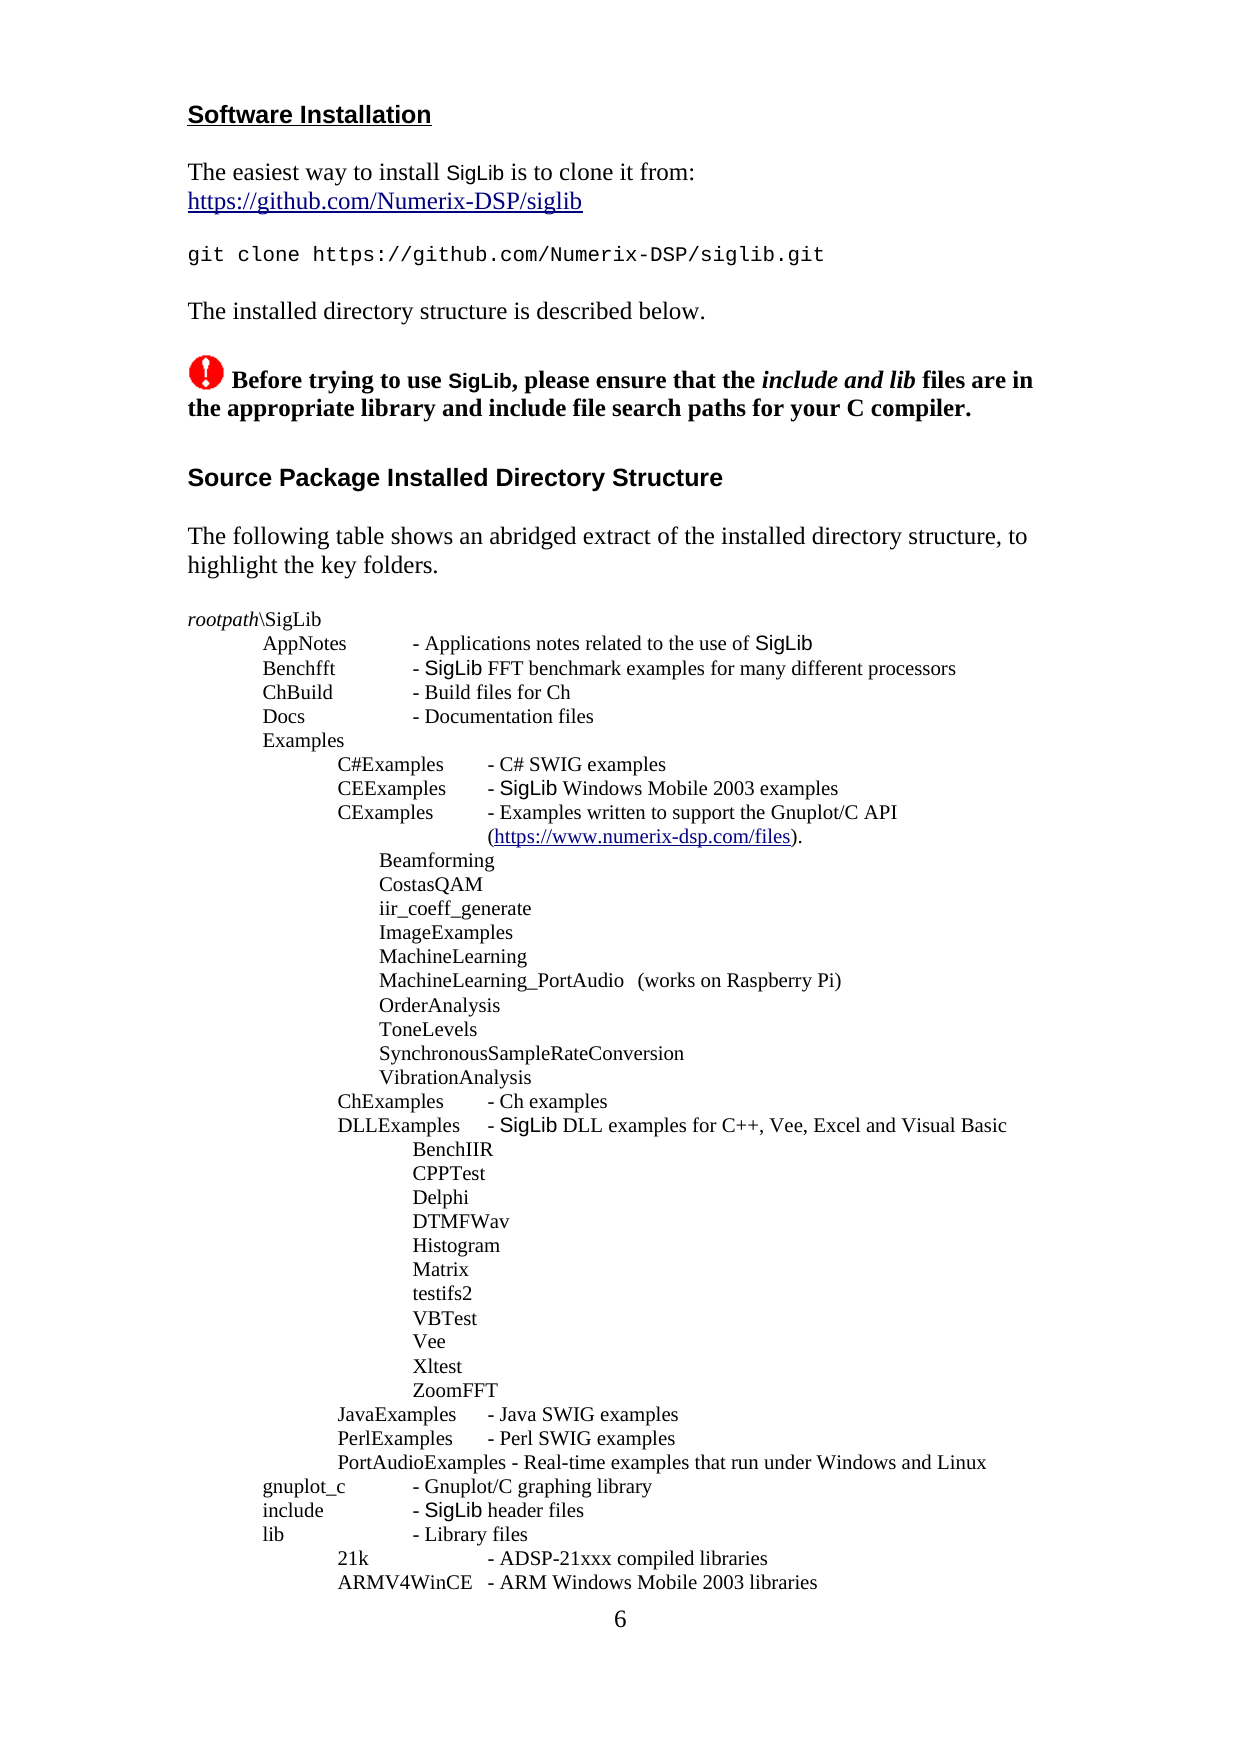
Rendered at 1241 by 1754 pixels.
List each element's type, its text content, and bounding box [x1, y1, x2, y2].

text Histogram [187, 1233, 1053, 1257]
text iir_coeff_generate [337, 896, 1053, 920]
text MachineLearning [337, 944, 1053, 968]
text git clone https://github.com/Numerix-DSP/siglib.git [187, 244, 1053, 267]
text Beamforming [337, 848, 1053, 872]
text DTMFWav [187, 1209, 1053, 1233]
text ChBuild - Build files for Ch [187, 679, 1053, 704]
text PerlExamples - Perl SWIG examples [262, 1426, 1053, 1450]
text BenchIIR [187, 1137, 1053, 1161]
text CEExamples - SigLib Windows Mobile 2003 examples [187, 776, 1053, 800]
text CPPTest [187, 1161, 1053, 1185]
text Vee [187, 1329, 1053, 1353]
text MachineLearning_PortAudio (works on Raspberry Pi) [337, 968, 1053, 992]
text JavaExamples - Java SWIG examples [262, 1402, 1053, 1426]
text VBTest [187, 1305, 1053, 1329]
text ImageExamples [337, 920, 1053, 944]
text SynchronousSampleRateConversion [337, 1041, 1053, 1065]
text The installed directory structure is described below. [187, 296, 1053, 325]
subtitle Source Package Installed Directory Structure [187, 463, 1053, 492]
text CExamples - Examples written to support the Gnuplot/C API (https://www.numerix-dsp.com/files). [337, 800, 1053, 848]
text 21k - ADSP-21xxx compiled libraries [187, 1546, 1053, 1570]
text gnuplot_c - Gnuplot/C graphing library [262, 1474, 1053, 1498]
text Delphi [187, 1185, 1053, 1209]
text C#Examples - C# SWIG examples [262, 752, 1053, 776]
text testifs2 [187, 1281, 1053, 1305]
text VibrationAnalysis [337, 1065, 1053, 1089]
text ZoomFFT [187, 1378, 1053, 1402]
text The easiest way to install SigLib is to clone it from: https://github.com/Numerix-DSP/siglib [187, 157, 1053, 215]
subtitle Software Installation [187, 100, 1053, 129]
text DLLExamples - SigLib DLL examples for C++, Vee, Excel and Visual Basic [187, 1113, 1053, 1137]
text Benchfft - SigLib FFT benchmark examples for many different processors [187, 655, 1053, 679]
text AppNotes - Applications notes related to the use of SigLib [187, 631, 1053, 655]
text CostasQAM [337, 872, 1053, 896]
text ChExamples - Ch examples [262, 1089, 1053, 1113]
text include - SigLib header files [187, 1498, 1053, 1522]
text Matrix [187, 1257, 1053, 1281]
text Xltest [187, 1353, 1053, 1378]
text ARMV4WinCE - ARM Windows Mobile 2003 libraries [187, 1570, 1053, 1594]
text Examples [187, 728, 1053, 752]
text OrderAnalysis [337, 992, 1053, 1017]
text Before trying to use SigLib, please ensure that the include and lib files are in the appropriate library and include file search paths for your C compiler. [187, 354, 1053, 422]
text lib - Library files [187, 1522, 1053, 1546]
text ToneLevels [337, 1017, 1053, 1041]
text The following table shows an abridged extract of the installed directory structure, to highlight the key folders. [187, 521, 1053, 578]
text PortAudioExamples - Real-time examples that run under Windows and Linux [262, 1450, 1053, 1474]
text Docs - Documentation files [187, 704, 1053, 728]
text rootpath\SigLib [187, 607, 1053, 631]
